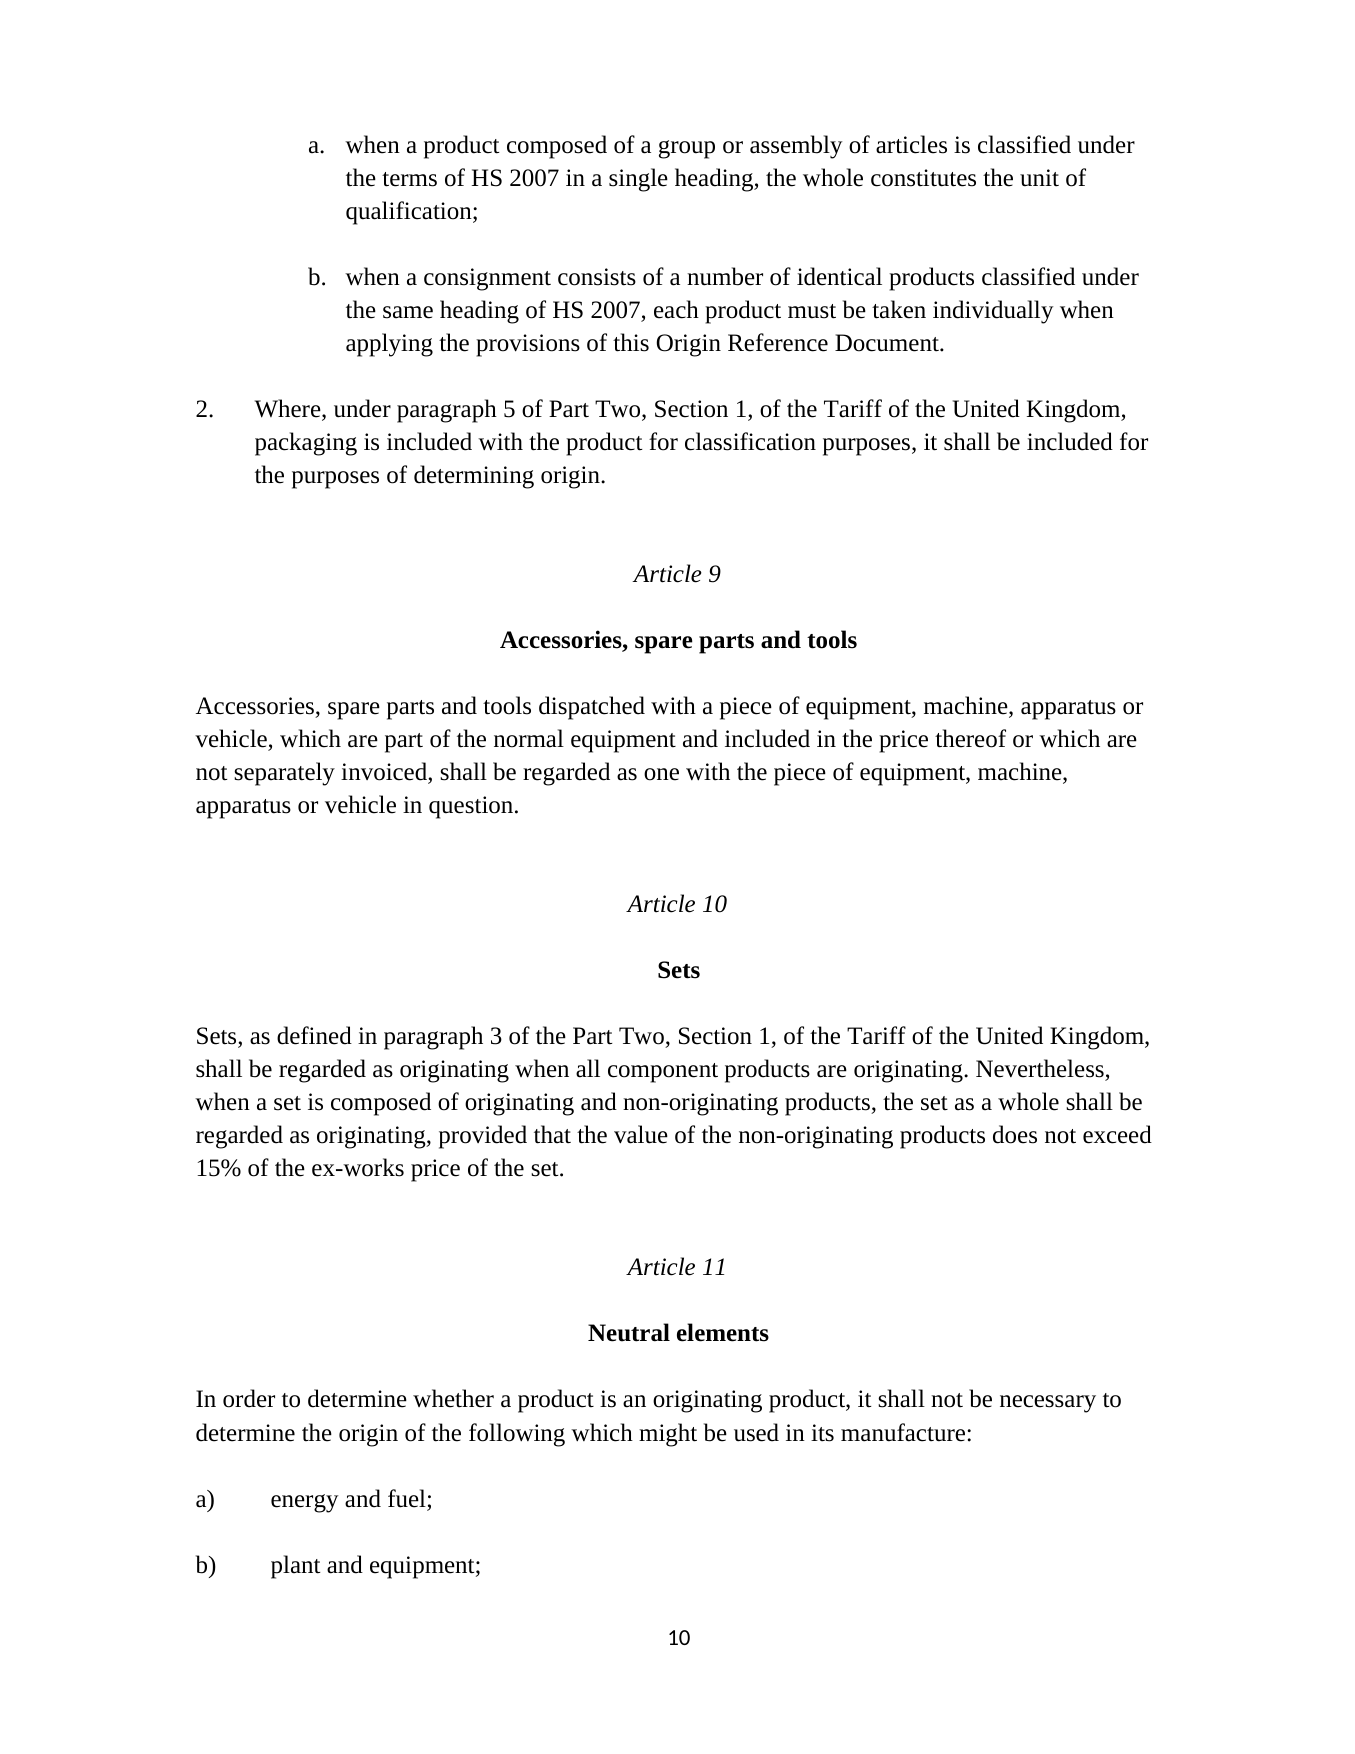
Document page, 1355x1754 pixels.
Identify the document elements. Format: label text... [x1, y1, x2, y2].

text Article 11 [195, 1252, 1162, 1281]
text Accessories, spare parts and tools [195, 625, 1162, 654]
text Article 9 [195, 559, 1162, 588]
list Where, under paragraph 5 of Part Two, Section 1, of the Tariff of the United Kingdom, packaging is included with the product for classification purposes, it shall be included for the purposes of determining origin. [195, 394, 1162, 489]
text Sets [195, 955, 1162, 984]
text In order to determine whether a product is an originating product, it shall not be necessary to determine the origin of the following which might be used in its manufacture: [195, 1384, 1162, 1446]
text Article 10 [195, 889, 1162, 918]
text Accessories, spare parts and tools dispatched with a piece of equipment, machine, apparatus or vehicle, which are part of the normal equipment and included in the price thereof or which are not separately invoiced, shall be regarded as one with the piece of equipment, machine, apparatus or vehicle in question. [195, 691, 1162, 819]
text Sets, as defined in paragraph 3 of the Part Two, Section 1, of the Tariff of the United Kingdom, shall be regarded as originating when all component products are originating. Nevertheless, when a set is composed of originating and non-originating products, the set as a whole shall be regarded as originating, provided that the value of the non-originating products does not exceed 15% of the ex-works price of the set. [195, 1021, 1162, 1182]
list energy and fuel; [195, 1484, 1162, 1512]
list plant and equipment; [195, 1550, 1162, 1578]
text Neutral elements [195, 1318, 1162, 1347]
list when a consignment consists of a number of identical products classified under the same heading of HS 2007, each product must be taken individually when applying the provisions of this Origin Reference Document. [308, 262, 1162, 357]
list when a product composed of a group or assembly of articles is classified under the terms of HS 2007 in a single heading, the whole constitutes the unit of qualification; [308, 130, 1162, 224]
